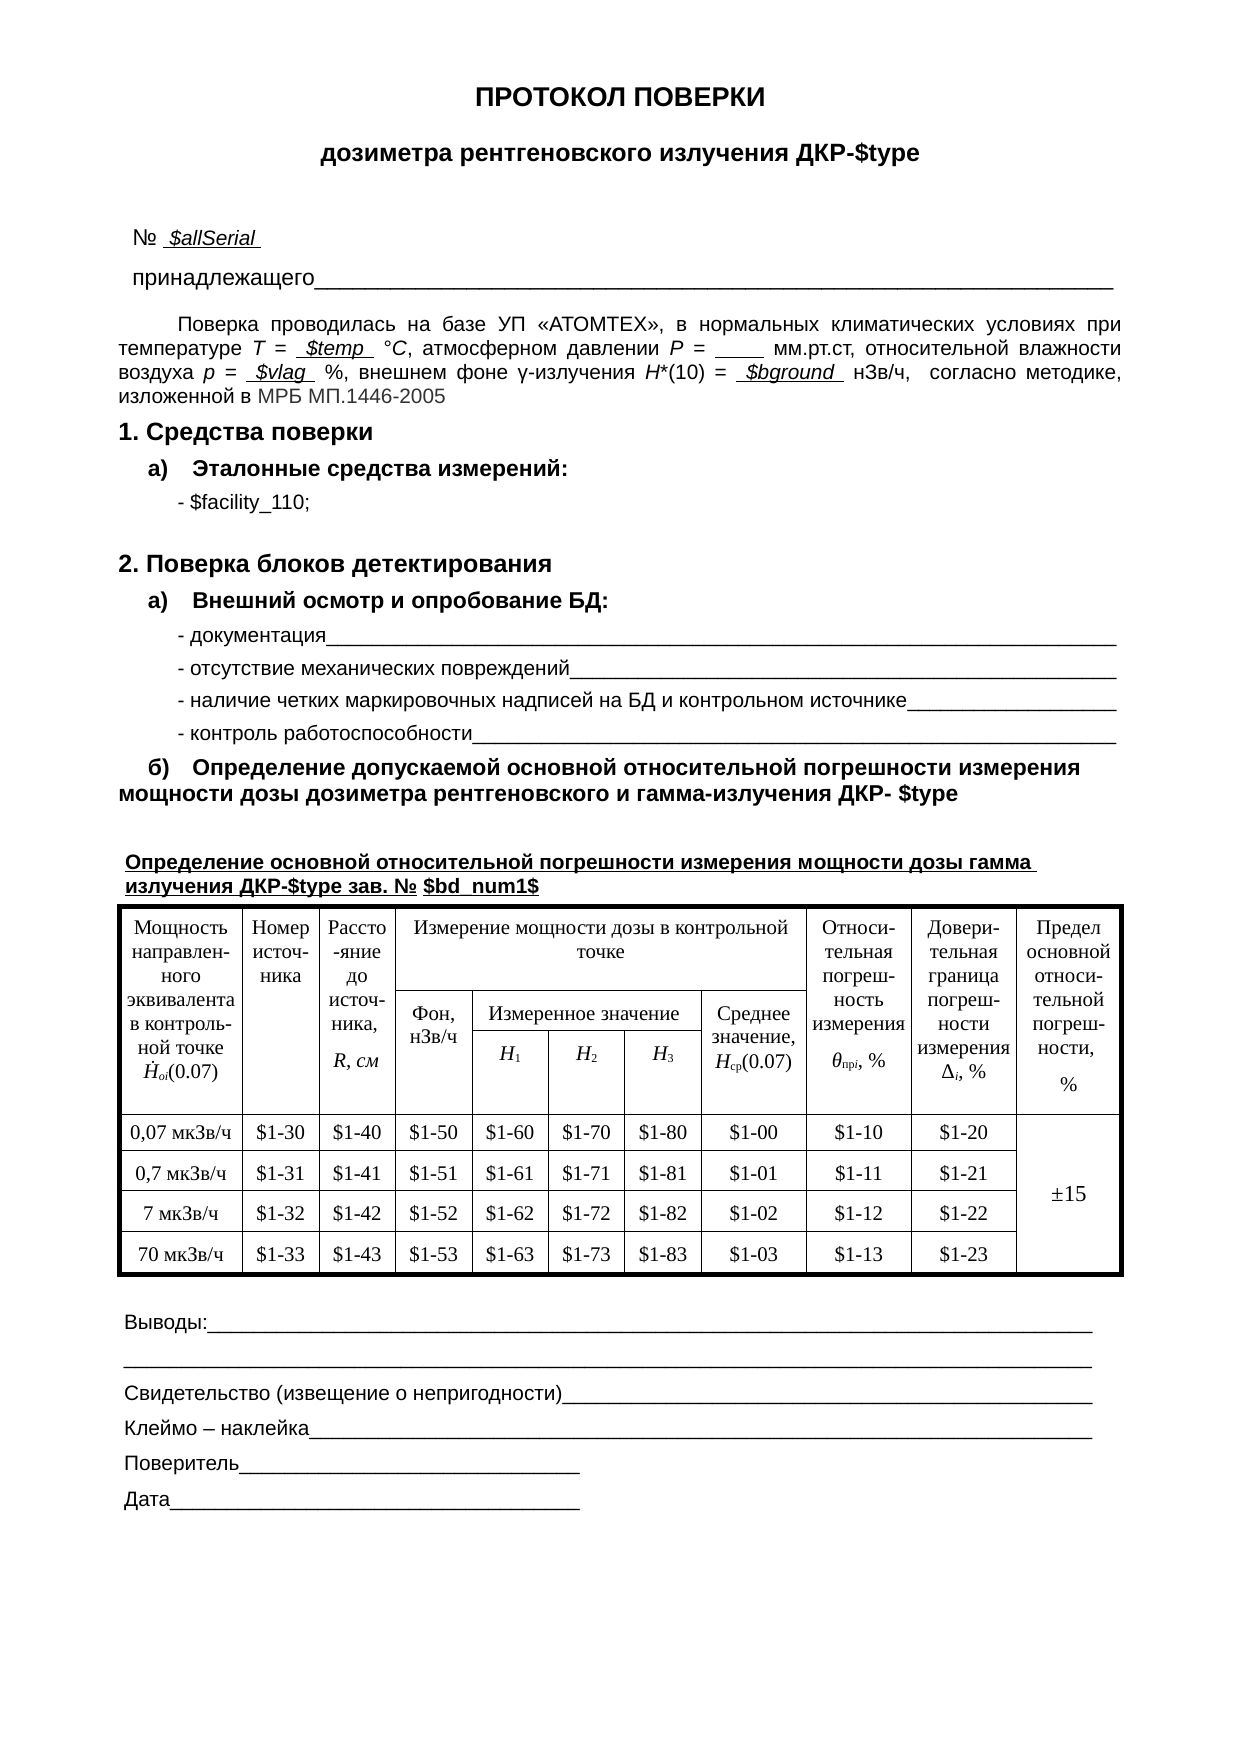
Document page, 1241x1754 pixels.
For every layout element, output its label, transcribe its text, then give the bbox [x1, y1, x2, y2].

table_cell Довери-тельная граница погреш-ности измерения Δi, % [912, 909, 1016, 1114]
table_cell H1 [473, 1031, 548, 1114]
table_cell $1-51 [396, 1151, 472, 1190]
text а) Внешний осмотр и опробование БД: [118, 587, 1122, 613]
table_cell $1-50 [396, 1115, 472, 1149]
table_cell $1-20 [912, 1115, 1016, 1149]
text ПРОТОКОЛ ПОВЕРКИ [118, 81, 1122, 112]
text 2. Поверка блоков детектирования [118, 549, 1122, 578]
text 1. Средства поверки [118, 417, 1122, 446]
table_cell Относи-тельная погреш-ность измерения θпрi, % [807, 909, 911, 1114]
table_cell $1-62 [473, 1191, 548, 1231]
table_cell $1-10 [807, 1115, 911, 1149]
table_cell 7 мкЗв/ч [122, 1191, 242, 1231]
text б) Определение допускаемой основной относительной погрешности измерения мощности дозы дозиметра рентгеновского и гамма-излучения ДКР- $type [118, 754, 1122, 807]
table_cell $1-71 [549, 1151, 624, 1190]
table_cell $1-11 [807, 1151, 911, 1190]
table_cell Фон, нЗв/ч [396, 991, 472, 1114]
table_cell $1-31 [243, 1151, 319, 1190]
table_cell [118, 1339, 1122, 1375]
table_cell $1-81 [625, 1151, 701, 1190]
table_cell $1-23 [912, 1232, 1016, 1272]
table_cell $1-52 [396, 1191, 472, 1231]
table_cell $1-00 [702, 1115, 806, 1149]
text - документация [118, 622, 1122, 646]
text - контроль работоспособности [118, 721, 1122, 745]
table_cell $1-82 [625, 1191, 701, 1231]
table_cell $1-70 [549, 1115, 624, 1149]
table_cell $1-30 [243, 1115, 319, 1149]
table_cell Клеймо – наклейка [118, 1410, 1122, 1446]
table_header Определение основной относительной погрешности измерения мощности дозы гамма излучения ДКР-$type зав. № $bd_num1$ [119, 845, 1121, 904]
subtitle дозиметра рентгеновского излучения ДКР-$type [118, 137, 1122, 166]
table_cell Дата [118, 1481, 1122, 1516]
table_cell $1-41 [320, 1151, 395, 1190]
table_cell $1-21 [912, 1151, 1016, 1190]
table_cell Среднее значение, Hср(0.07) [702, 991, 806, 1114]
table_cell $1-83 [625, 1232, 701, 1272]
table_cell Номер источ-ника [243, 909, 319, 1114]
table_cell $1-12 [807, 1191, 911, 1231]
table_cell 0,7 мкЗв/ч [122, 1151, 242, 1190]
table_cell Свидетельство (извещение о непригодности) [118, 1375, 1122, 1410]
table_cell Измерение мощности дозы в контрольной точке [396, 909, 806, 989]
table_cell $1-73 [549, 1232, 624, 1272]
table_cell $1-63 [473, 1232, 548, 1272]
table_cell $1-80 [625, 1115, 701, 1149]
table_cell Мощность направлен-ного эквивалента в контроль-ной точке Ḣoi(0.07) [122, 909, 242, 1114]
text - отсутствие механических повреждений [118, 655, 1122, 679]
text - наличие четких маркировочных надписей на БД и контрольном источнике [118, 688, 1122, 712]
table_cell $1-72 [549, 1191, 624, 1231]
table_cell $1-22 [912, 1191, 1016, 1231]
table_cell $1-03 [702, 1232, 806, 1272]
table_cell Предел основной относи-тельной погреш-ности, % [1017, 909, 1119, 1114]
table_cell $1-13 [807, 1232, 911, 1272]
table_cell $1-40 [320, 1115, 395, 1149]
table_cell $1-33 [243, 1232, 319, 1272]
table_cell H3 [625, 1031, 701, 1114]
text принадлежащего [132, 264, 1122, 290]
table_cell H2 [549, 1031, 624, 1114]
table_cell $1-61 [473, 1151, 548, 1190]
table_cell Измеренное значение [473, 991, 701, 1030]
text - $facility_110; [118, 490, 1122, 514]
table_cell Рассто-яние до источ-ника, R, см [320, 909, 395, 1114]
table_cell $1-02 [702, 1191, 806, 1231]
table_cell 0,07 мкЗв/ч [122, 1115, 242, 1149]
table_cell Поверитель [118, 1446, 1122, 1481]
text а) Эталонные средства измерений: [118, 455, 1122, 481]
table_cell $1-32 [243, 1191, 319, 1231]
text № $allSerial [132, 224, 1122, 251]
table_cell $1-60 [473, 1115, 548, 1149]
table_cell 70 мкЗв/ч [122, 1232, 242, 1272]
table_cell $1-42 [320, 1191, 395, 1231]
table_cell ±15 [1017, 1115, 1119, 1272]
table_cell $1-53 [396, 1232, 472, 1272]
table_header Выводы: [118, 1304, 1122, 1339]
text Поверка проводилась на базе УП «АТОМТЕХ», в нормальных климатических условиях при температуре Т = $temp °С, атмосферном давлении Р = мм.рт.ст, относительной влажности воздуха р = $vlag %, внешнем фоне γ-излучения H*(10) = $bground нЗв/ч, согласно методике, изложенной в МРБ МП.1446-2005 [118, 312, 1122, 408]
table_cell $1-43 [320, 1232, 395, 1272]
table_cell $1-01 [702, 1151, 806, 1190]
